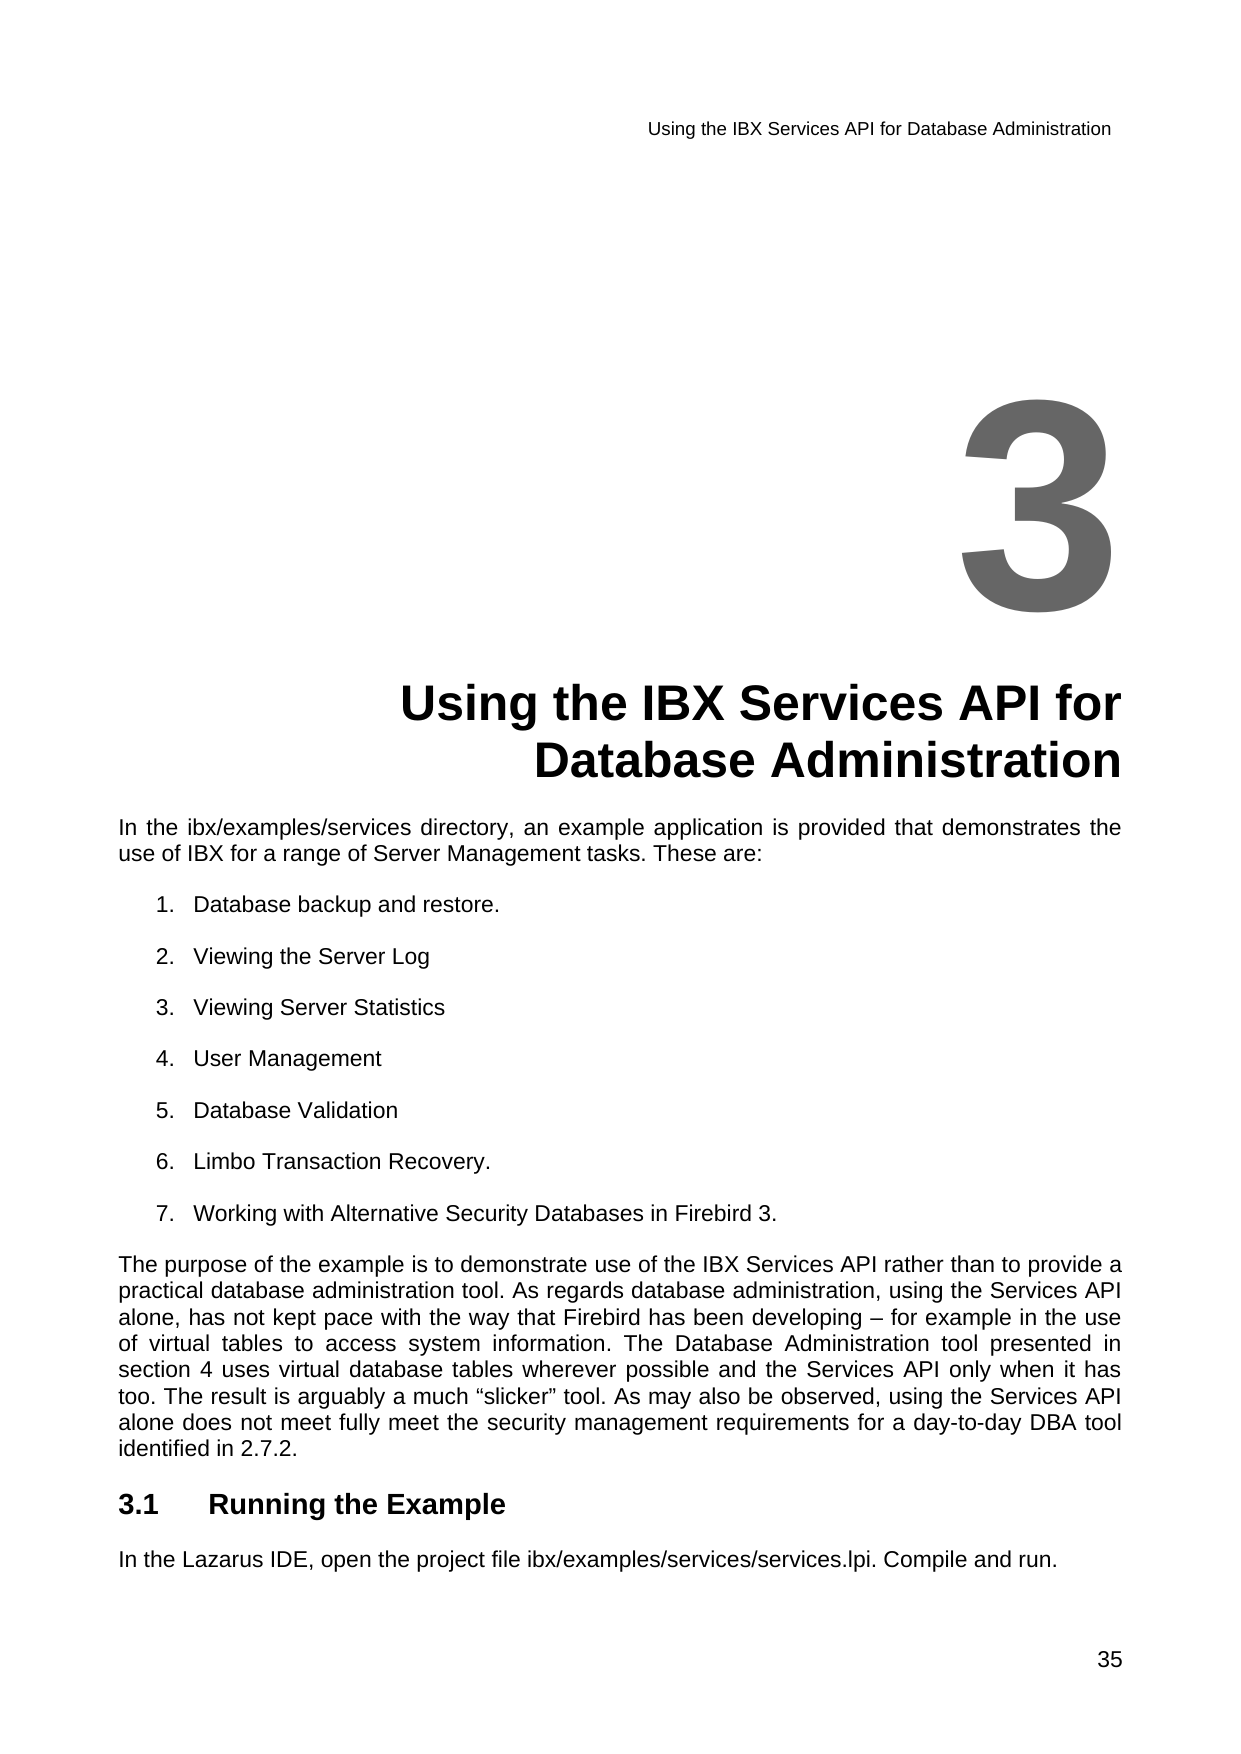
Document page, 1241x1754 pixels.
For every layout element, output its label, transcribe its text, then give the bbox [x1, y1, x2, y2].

list Limbo Transaction Recovery. [156, 1148, 1122, 1174]
list Database backup and restore. [156, 891, 1122, 918]
text In the Lazarus IDE, open the project file ibx/examples/services/services.lpi. Compile and run. [118, 1546, 1122, 1572]
list Viewing Server Statistics [156, 994, 1122, 1020]
list Database Validation [156, 1097, 1122, 1123]
text The purpose of the example is to demonstrate use of the IBX Services API rather than to provide a practical database administration tool. As regards database administration, using the Services API alone, has not kept pace with the way that Firebird has been developing – for example in the use of virtual tables to access system information. The Database Administration tool presented in section 4 uses virtual database tables wherever possible and the Services API only when it has too. The result is arguably a much “slicker” tool. As may also be observed, using the Services API alone does not meet fully meet the security management requirements for a day-to-day DBA tool identified in 2.7.2. [118, 1251, 1122, 1462]
list Viewing the Server Log [156, 943, 1122, 969]
text In the ibx/examples/services directory, an example application is provided that demonstrates the use of IBX for a range of Server Management tasks. These are: [118, 814, 1122, 866]
list User Management [156, 1045, 1122, 1072]
subtitle Running the Example [118, 1487, 1122, 1520]
list Working with Alternative Security Databases in Firebird 3. [156, 1199, 1122, 1226]
subtitle Using the IBX Services API for Database Administration [81, 328, 1122, 788]
